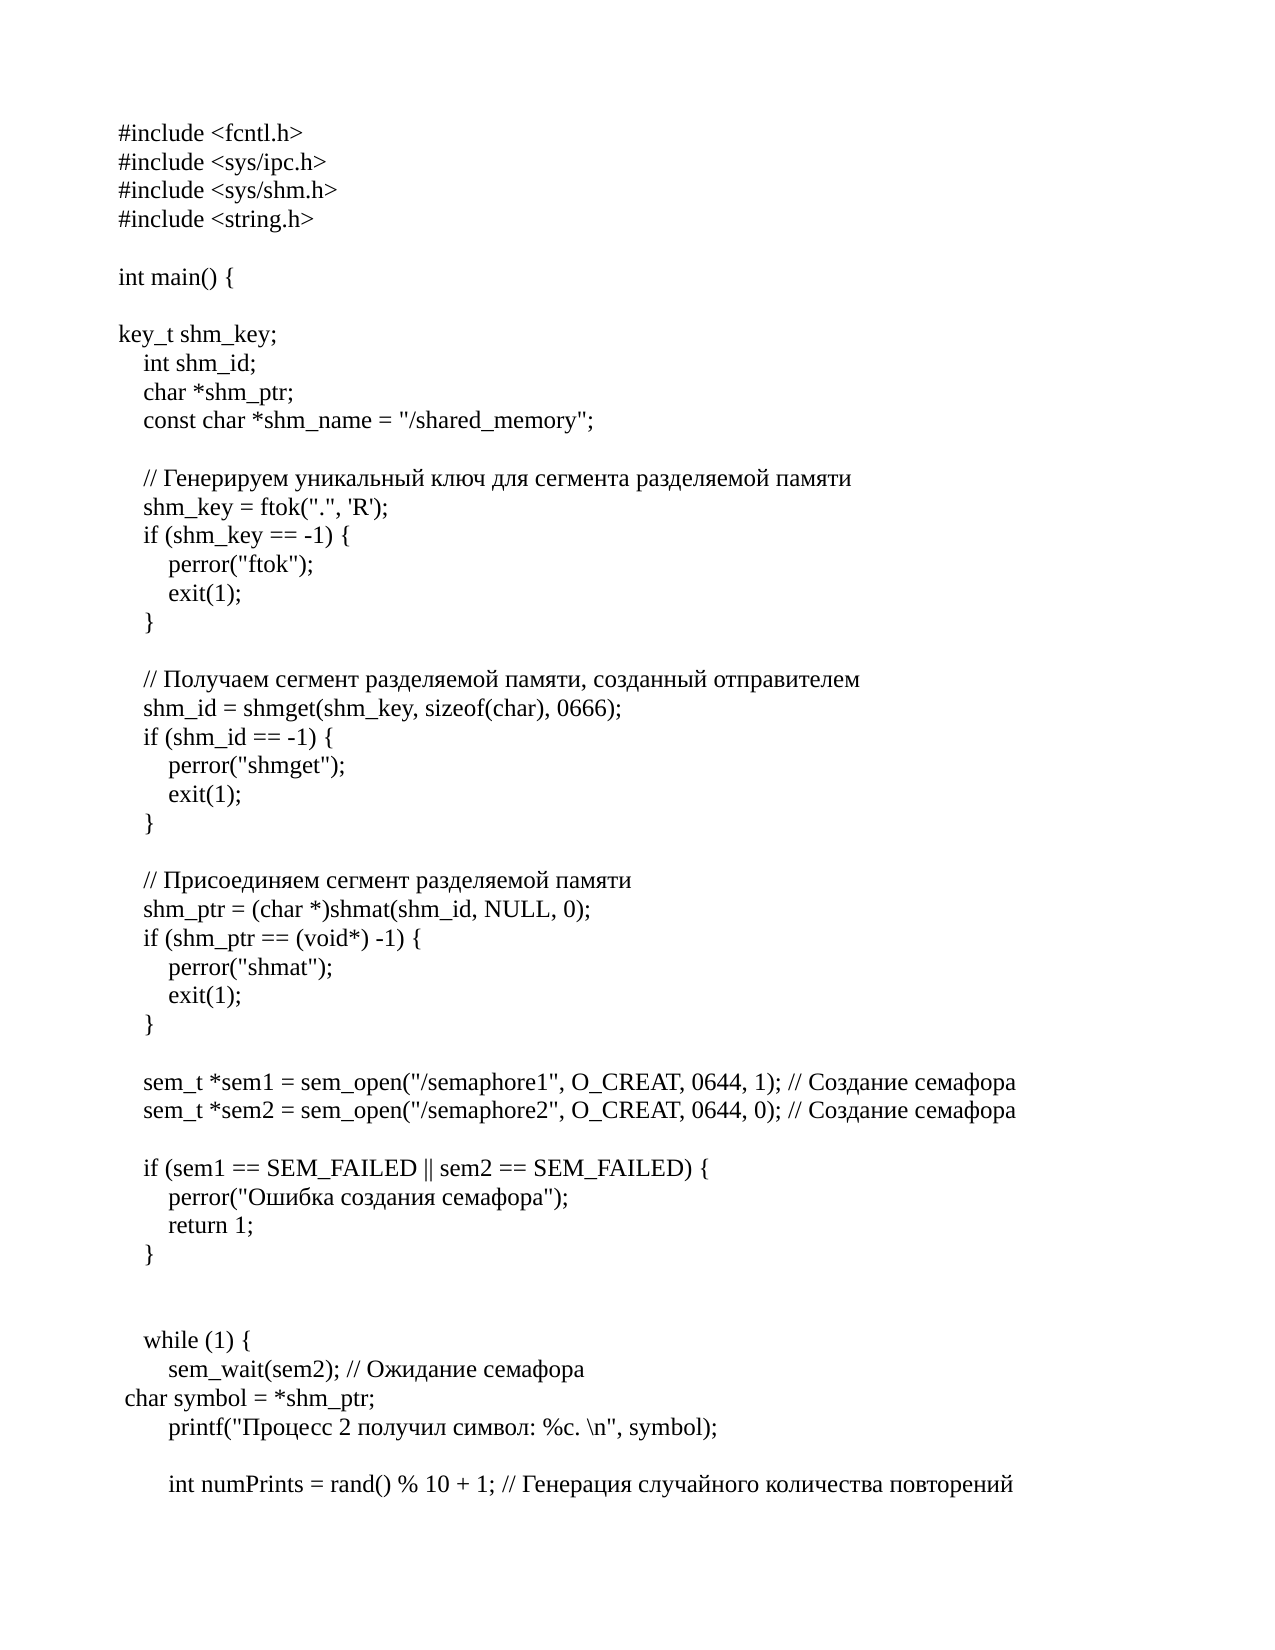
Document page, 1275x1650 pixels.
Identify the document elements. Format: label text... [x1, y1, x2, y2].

text exit(1); [118, 981, 1157, 1009]
text if (sem1 == SEM_FAILED || sem2 == SEM_FAILED) { [118, 1153, 1157, 1182]
text // Получаем сегмент разделяемой памяти, созданный отправителем [118, 664, 1157, 693]
text if (shm_ptr == (void*) -1) { [118, 923, 1157, 952]
text #include <string.h> [118, 204, 1157, 233]
text char *shm_ptr; [118, 377, 1157, 406]
text if (shm_key == -1) { [118, 521, 1157, 549]
text shm_key = ftok(".", 'R'); [118, 492, 1157, 521]
text } [118, 1009, 1157, 1038]
text sem_t *sem2 = sem_open("/semaphore2", O_CREAT, 0644, 0); // Создание семафора [118, 1096, 1157, 1124]
text exit(1); [118, 779, 1157, 808]
text printf("Процесс 2 получил символ: %c. \n", symbol); [118, 1412, 1157, 1441]
text return 1; [118, 1211, 1157, 1239]
text } [118, 1239, 1157, 1268]
text // Генерируем уникальный ключ для сегмента разделяемой памяти [118, 463, 1157, 492]
text exit(1); [118, 578, 1157, 607]
text int numPrints = rand() % 10 + 1; // Генерация случайного количества повторений [118, 1469, 1157, 1498]
text #include <sys/shm.h> [118, 176, 1157, 204]
text const char *shm_name = "/shared_memory"; [118, 406, 1157, 434]
text shm_id = shmget(shm_key, sizeof(char), 0666); [118, 693, 1157, 722]
text int main() { [118, 262, 1157, 291]
text key_t shm_key; [118, 319, 1157, 348]
text sem_wait(sem2); // Ожидание семафора [118, 1354, 1157, 1383]
text perror("Ошибка создания семафора"); [118, 1182, 1157, 1211]
text perror("shmat"); [118, 952, 1157, 981]
text shm_ptr = (char *)shmat(shm_id, NULL, 0); [118, 894, 1157, 923]
text #include <sys/ipc.h> [118, 147, 1157, 176]
text sem_t *sem1 = sem_open("/semaphore1", O_CREAT, 0644, 1); // Создание семафора [118, 1067, 1157, 1096]
text int shm_id; [118, 348, 1157, 377]
text perror("ftok"); [118, 549, 1157, 578]
text char symbol = *shm_ptr; [118, 1383, 1157, 1412]
text perror("shmget"); [118, 751, 1157, 779]
text if (shm_id == -1) { [118, 722, 1157, 751]
text #include <fcntl.h> [118, 118, 1157, 147]
text } [118, 808, 1157, 837]
text // Присоединяем сегмент разделяемой памяти [118, 866, 1157, 894]
text while (1) { [118, 1326, 1157, 1354]
text } [118, 607, 1157, 636]
